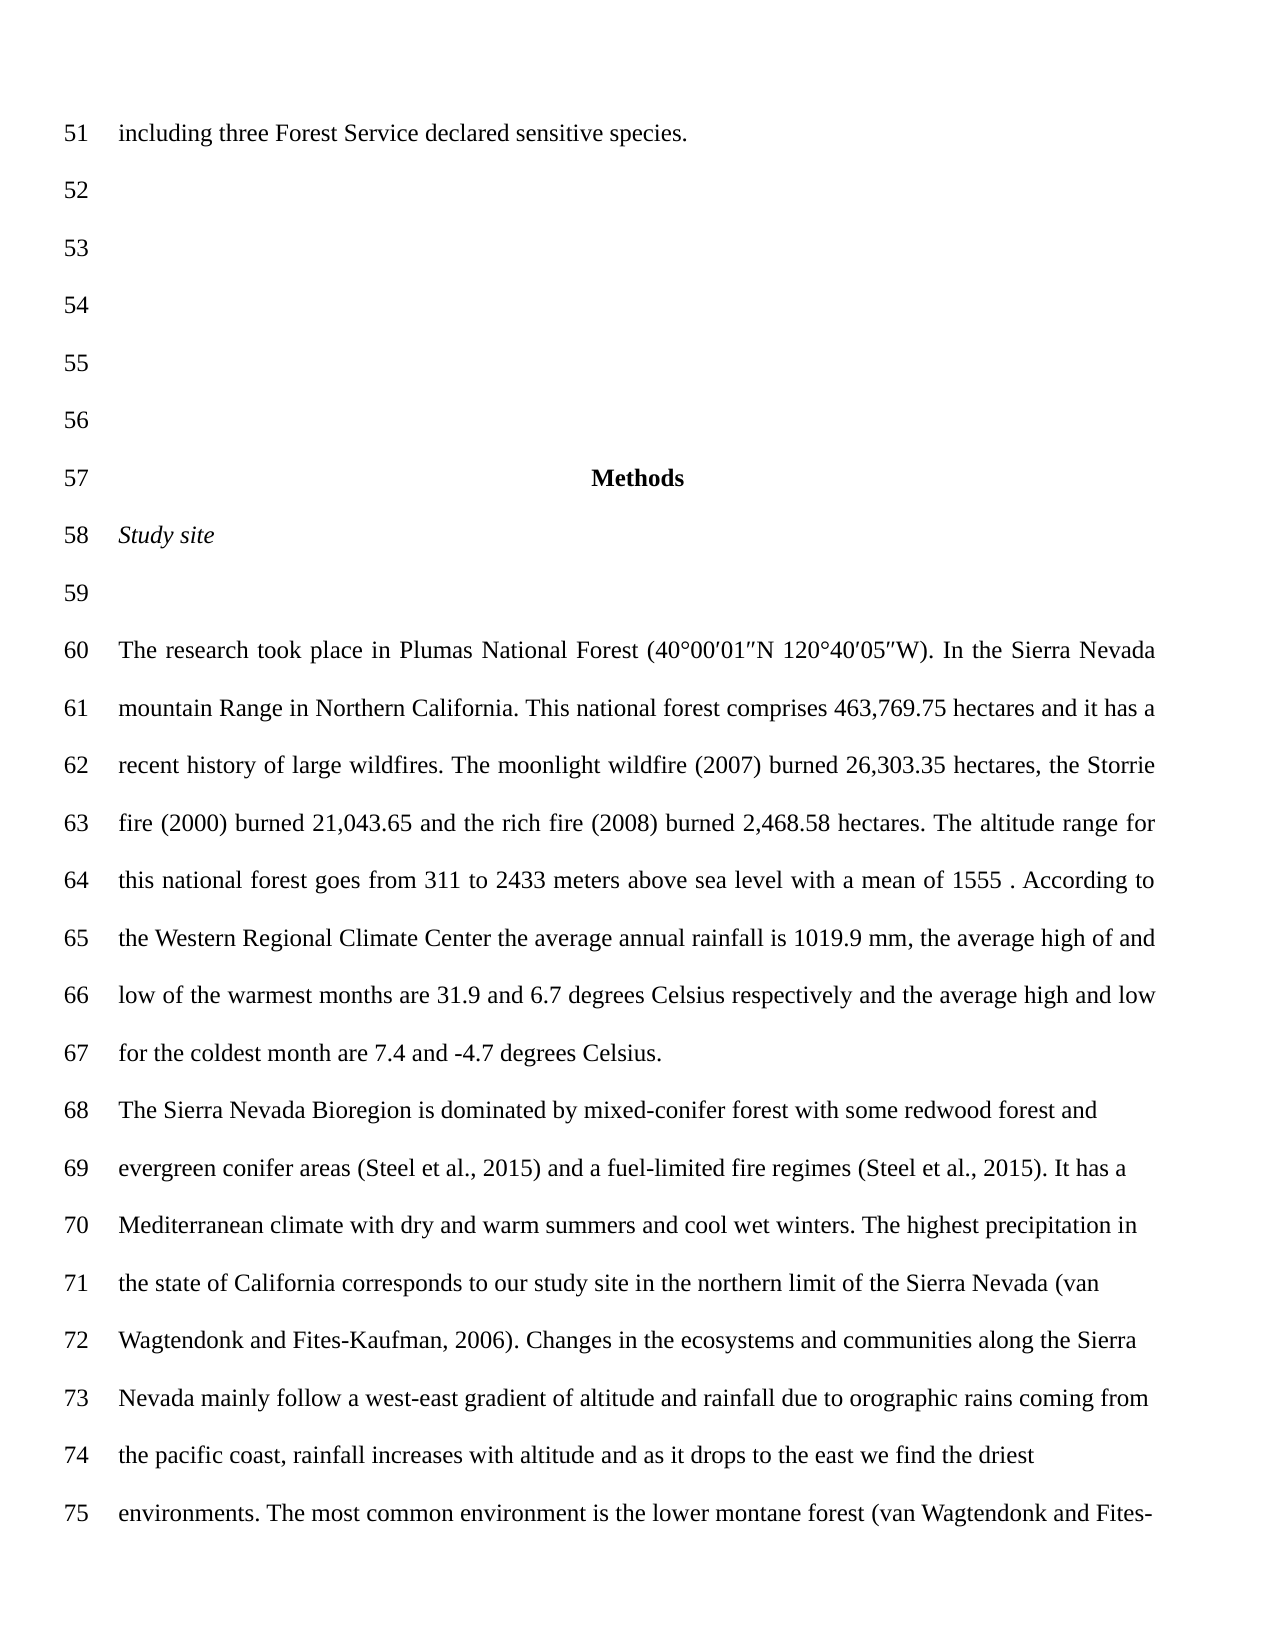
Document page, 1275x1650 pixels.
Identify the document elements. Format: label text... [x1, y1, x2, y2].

text Methods [118, 463, 1157, 492]
text The Sierra Nevada Bioregion is dominated by mixed-conifer forest with some redwood forest and evergreen conifer areas (Steel et al., 2015) and a fuel-limited fire regimes (Steel et al., 2015). It has a Mediterranean climate with dry and warm summers and cool wet winters. The highest precipitation in the state of California corresponds to our study site in the northern limit of the Sierra Nevada (van Wagtendonk and Fites-Kaufman, 2006). Changes in the ecosystems and communities along the Sierra Nevada mainly follow a west-east gradient of altitude and rainfall due to orographic rains coming from the pacific coast, rainfall increases with altitude and as it drops to the east we find the driest environments. The most common environment is the lower montane forest (van Wagtendonk and Fites- [118, 1096, 1157, 1527]
text The research took place in Plumas National Forest (40°00′01″N 120°40′05″W). In the Sierra Nevada mountain Range in Northern California. This national forest comprises 463,769.75 hectares and it has a recent history of large wildfires. The moonlight wildfire (2007) burned 26,303.35 hectares, the Storrie fire (2000) burned 21,043.65 and the rich fire (2008) burned 2,468.58 hectares. The altitude range for this national forest goes from 311 to 2433 meters above sea level with a mean of 1555 . According to the Western Regional Climate Center the average annual rainfall is 1019.9 mm, the average high of and low of the warmest months are 31.9 and 6.7 degrees Celsius respectively and the average high and low for the coldest month are 7.4 and -4.7 degrees Celsius. [118, 636, 1157, 1067]
text Study site [118, 521, 1157, 549]
text including three Forest Service declared sensitive species. [118, 118, 1157, 147]
